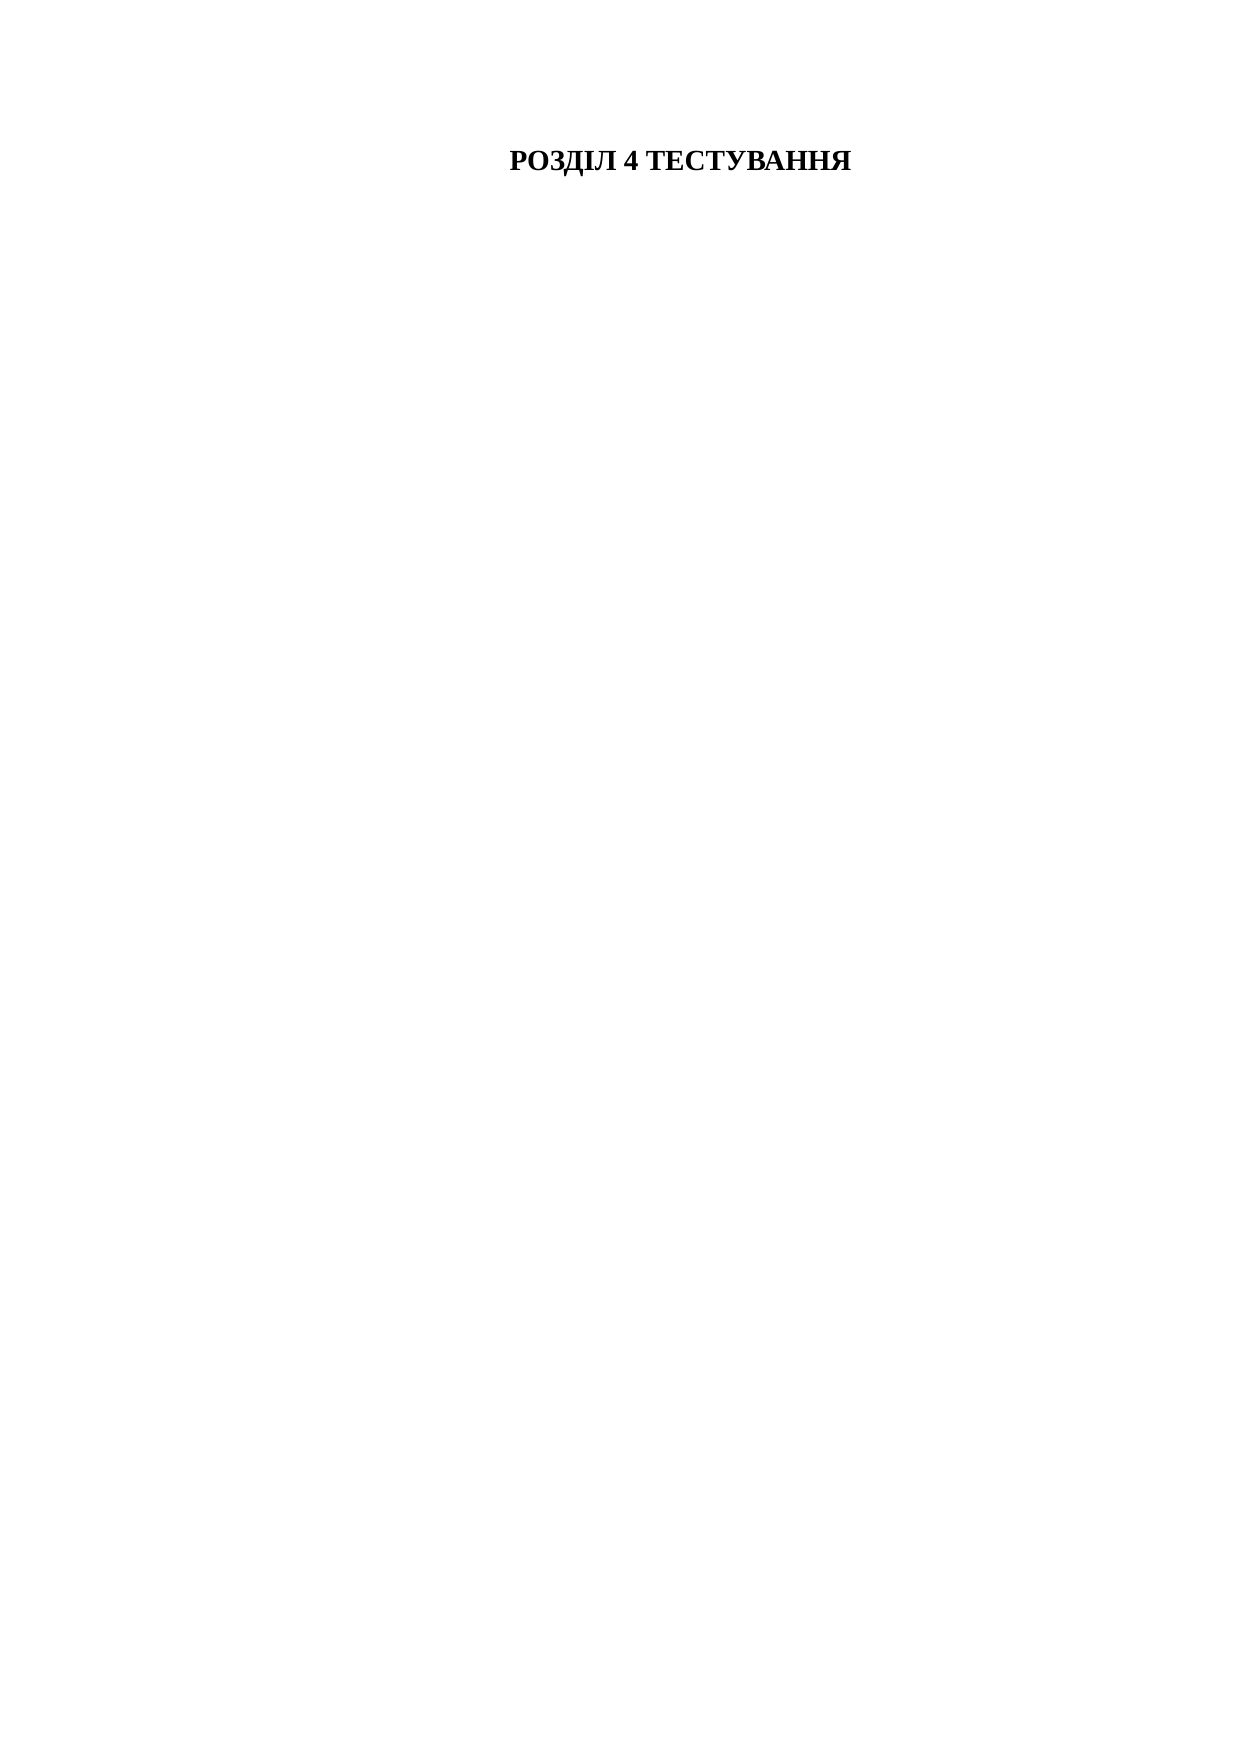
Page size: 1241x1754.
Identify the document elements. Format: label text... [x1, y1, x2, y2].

subtitle РОЗДІЛ 4 ТЕСТУВАННЯ [163, 143, 1123, 177]
